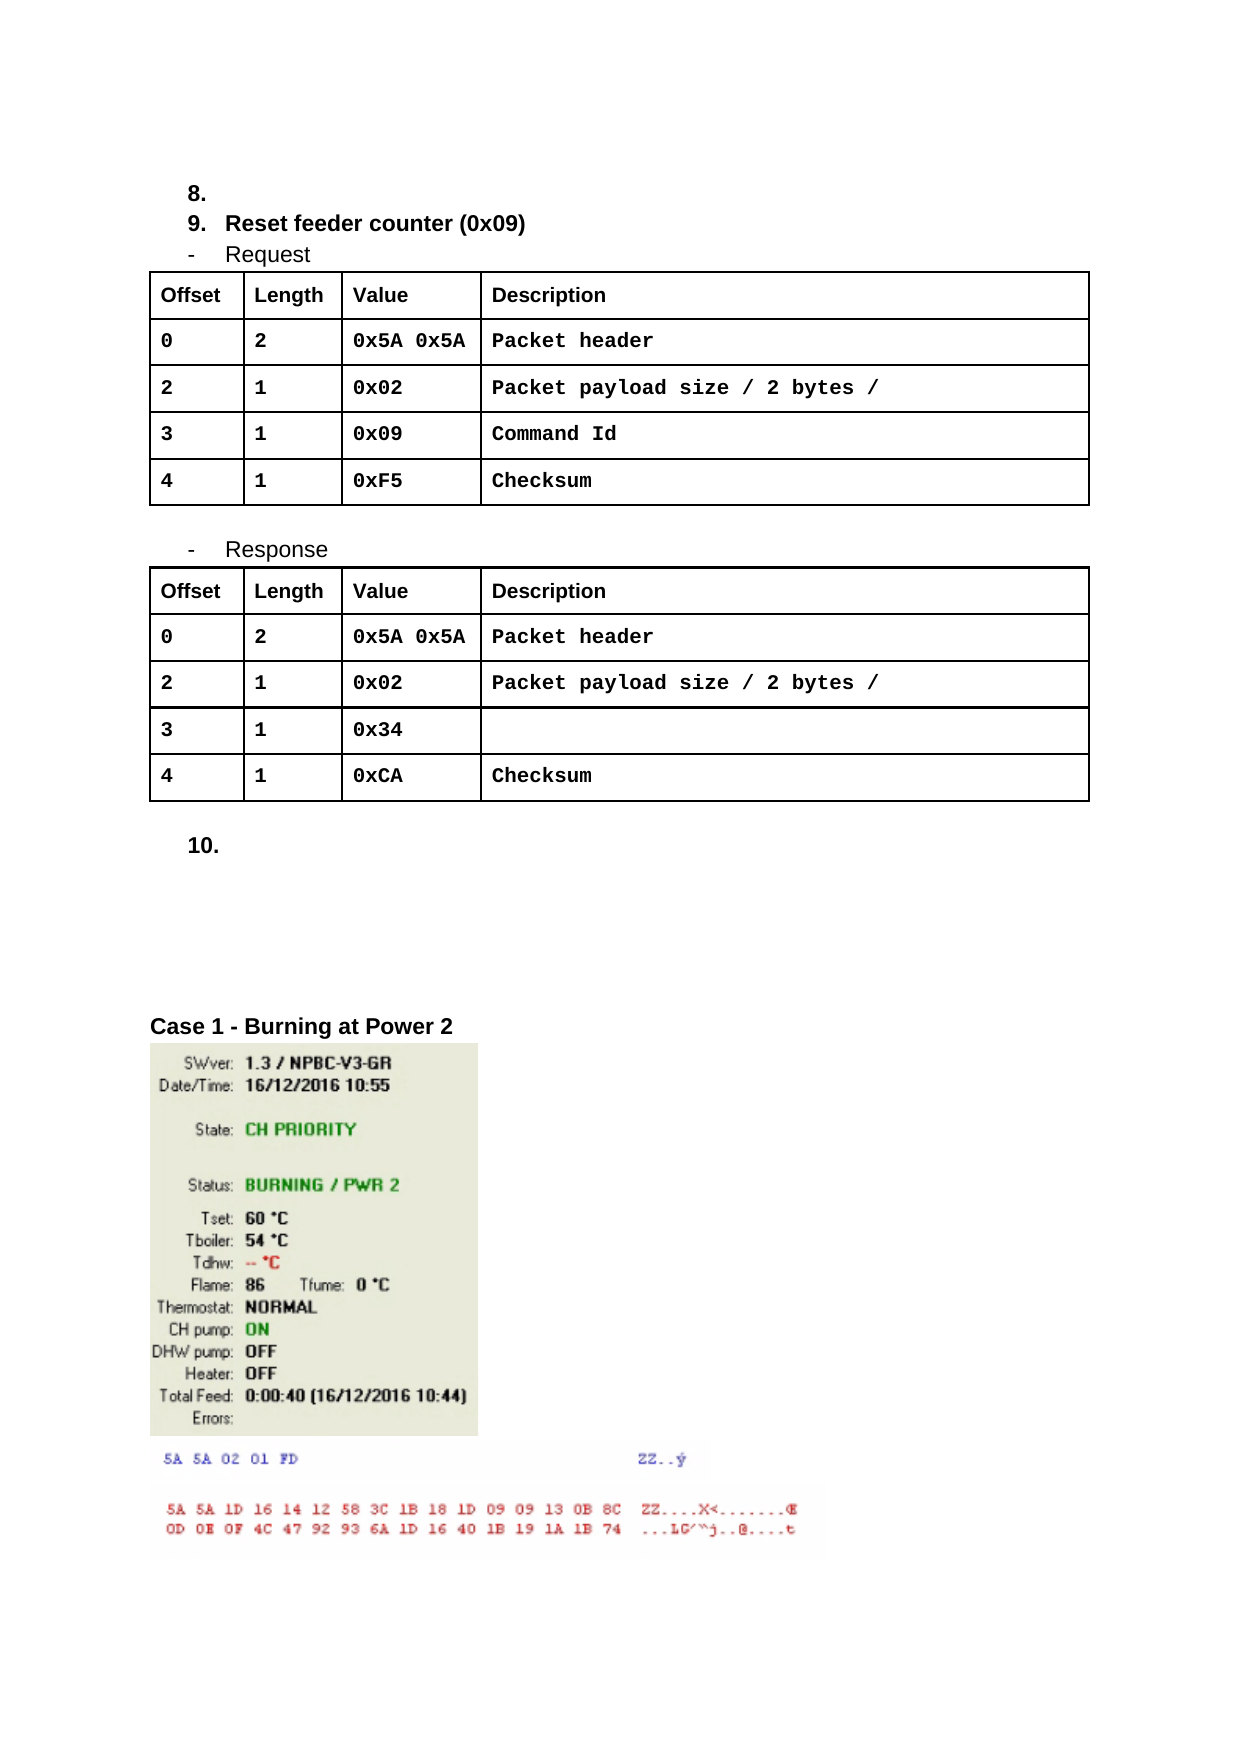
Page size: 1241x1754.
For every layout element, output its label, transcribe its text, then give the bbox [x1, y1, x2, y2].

picture [150, 1439, 711, 1480]
text Case 1 - Burning at Power 2 [150, 1013, 1090, 1039]
table_header Description [482, 273, 1088, 318]
table_cell 1 [245, 755, 341, 799]
table_header Value [343, 273, 480, 318]
table_cell 3 [151, 413, 243, 457]
table_cell 0x34 [343, 709, 480, 753]
table_header Offset [151, 273, 243, 318]
table_cell Command Id [482, 413, 1088, 457]
table_cell Packet payload size / 2 bytes / [482, 662, 1088, 706]
table_cell 1 [245, 413, 341, 457]
table_cell [482, 709, 1088, 753]
table_cell 0x5A 0x5A [343, 320, 480, 364]
table_cell Packet header [482, 615, 1088, 660]
table_cell Packet header [482, 320, 1088, 364]
table_cell Packet payload size / 2 bytes / [482, 366, 1088, 411]
table_cell 1 [245, 709, 341, 753]
table_cell 0x02 [343, 662, 480, 706]
table_cell 0 [151, 320, 243, 364]
table_cell 1 [245, 662, 341, 706]
picture [150, 1043, 479, 1436]
list Response [187, 536, 1090, 563]
table_cell 1 [245, 366, 341, 411]
table_cell 2 [151, 366, 243, 411]
table_cell 0xF5 [343, 460, 480, 504]
table_cell 0x02 [343, 366, 480, 411]
table_cell 2 [151, 662, 243, 706]
picture [150, 1483, 827, 1559]
table_header Offset [151, 569, 243, 613]
table_cell Checksum [482, 755, 1088, 799]
table_cell 0 [151, 615, 243, 660]
table_cell Checksum [482, 460, 1088, 504]
table_cell 0x09 [343, 413, 480, 457]
table_header Length [245, 569, 341, 613]
table_cell 2 [245, 320, 341, 364]
table_cell 1 [245, 460, 341, 504]
list Request [187, 241, 1090, 267]
table_cell 3 [151, 709, 243, 753]
table_header Description [482, 569, 1088, 613]
table_cell 0xCA [343, 755, 480, 799]
table_header Value [343, 569, 480, 613]
table_cell 0x5A 0x5A [343, 615, 480, 660]
table_header Length [245, 273, 341, 318]
table_cell 4 [151, 460, 243, 504]
table_cell 2 [245, 615, 341, 660]
list Reset feeder counter (0x09) [187, 210, 1090, 237]
table_cell 4 [151, 755, 243, 799]
